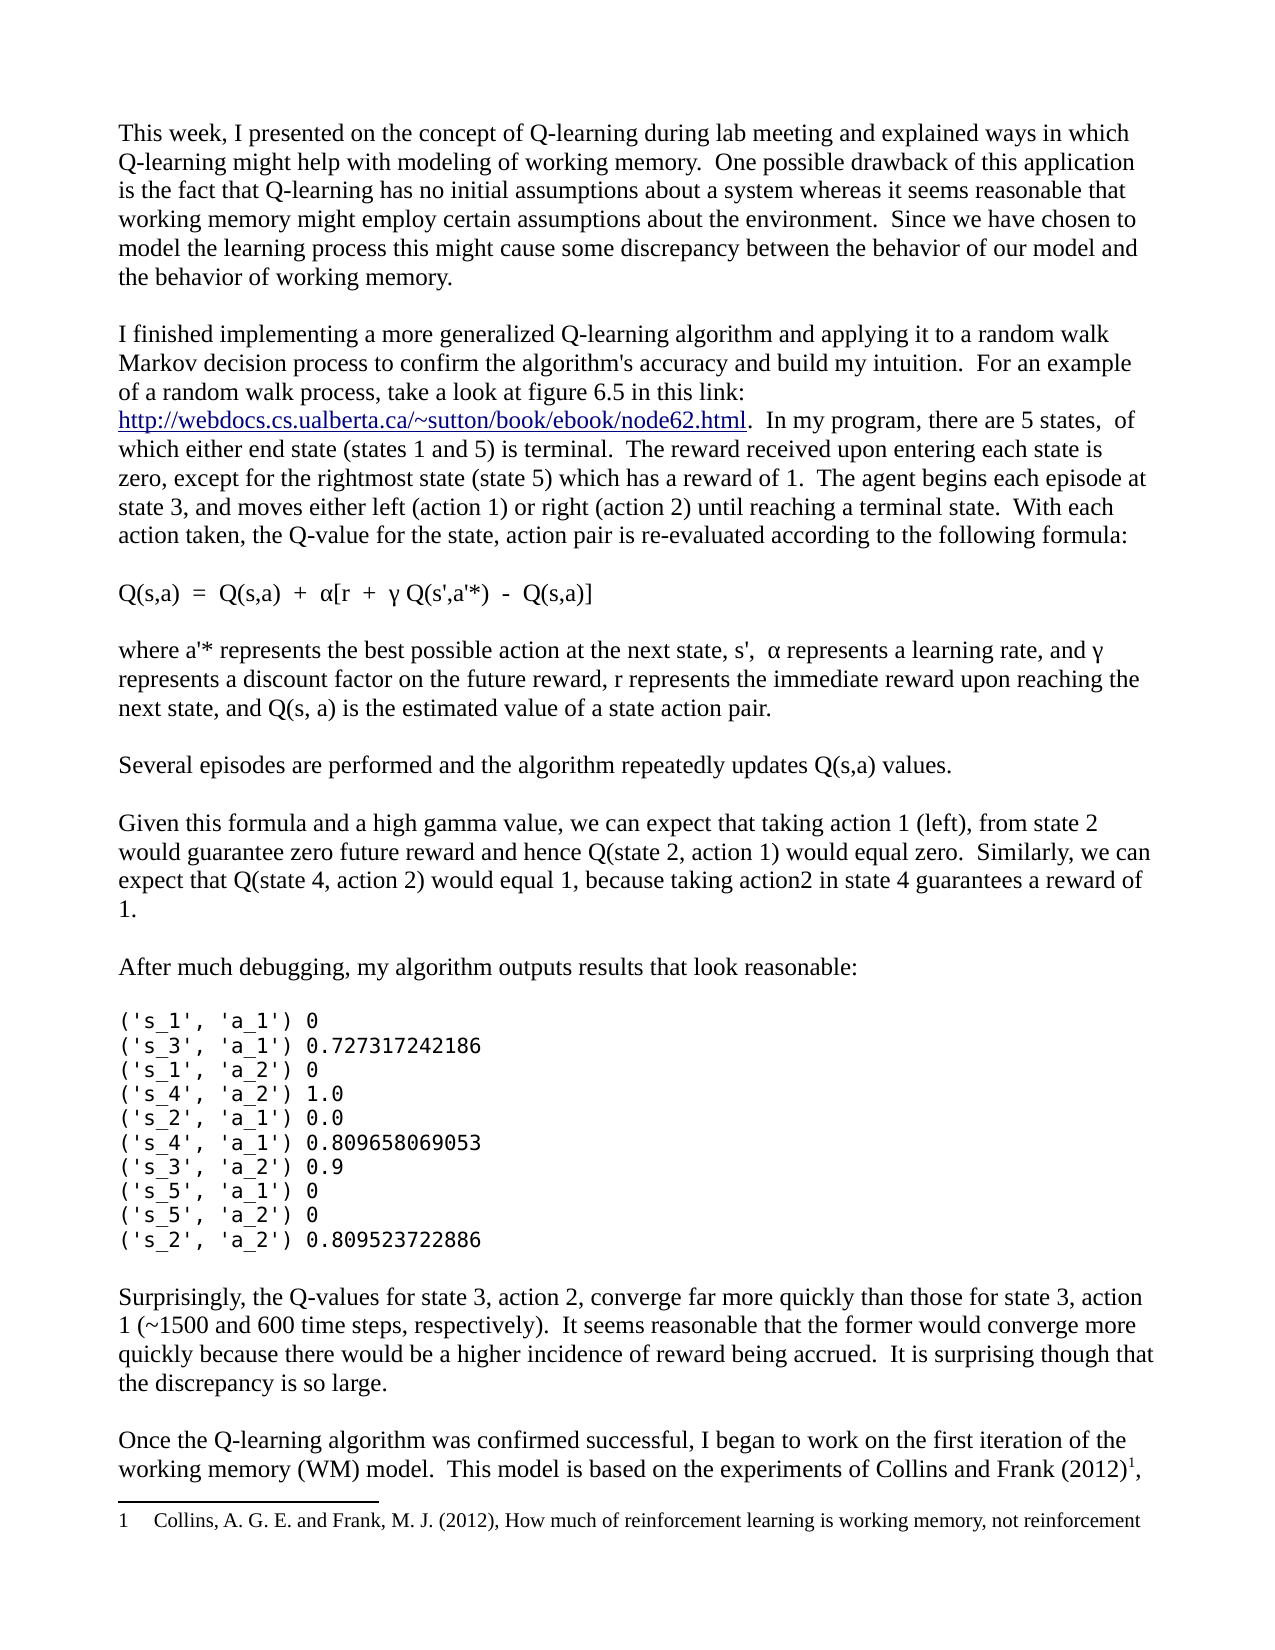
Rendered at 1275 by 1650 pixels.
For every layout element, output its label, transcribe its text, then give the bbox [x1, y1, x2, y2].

text ('s_1', 'a_1') 0 [118, 1009, 1157, 1034]
text ('s_5', 'a_2') 0 [118, 1203, 1157, 1228]
text ('s_1', 'a_2') 0 [118, 1058, 1157, 1082]
text Collins, A. G. E. and Frank, M. J. (2012), How much of reinforcement learning is working memory, not reinforcement [118, 1508, 1157, 1532]
text ('s_5', 'a_1') 0 [118, 1179, 1157, 1203]
text Once the Q-learning algorithm was confirmed successful, I began to work on the first iteration of the working memory (WM) model. This model is based on the experiments of Collins and Frank (2012), in which a subject is presented with a series of stimuli (pictures) and asked to respond by pressing one of three keys for each picture. Upon their response, a tone indicates whether they are correct or incorrect. Stimuli are repeated so that the subject can learn the proper responses. [118, 1425, 1157, 1483]
text Several episodes are performed and the algorithm repeatedly updates Q(s,a) values. [118, 751, 1157, 779]
text ('s_2', 'a_1') 0.0 [118, 1106, 1157, 1131]
text After much debugging, my algorithm outputs results that look reasonable: [118, 952, 1157, 981]
text Surprisingly, the Q-values for state 3, action 2, converge far more quickly than those for state 3, action 1 (~1500 and 600 time steps, respectively). It seems reasonable that the former would converge more quickly because there would be a higher incidence of reward being accrued. It is surprising though that the discrepancy is so large. [118, 1282, 1157, 1397]
text ('s_3', 'a_2') 0.9 [118, 1155, 1157, 1179]
text This week, I presented on the concept of Q-learning during lab meeting and explained ways in which Q-learning might help with modeling of working memory. One possible drawback of this application is the fact that Q-learning has no initial assumptions about a system whereas it seems reasonable that working memory might employ certain assumptions about the environment. Since we have chosen to model the learning process this might cause some discrepancy between the behavior of our model and the behavior of working memory. [118, 118, 1157, 291]
text ('s_2', 'a_2') 0.809523722886 [118, 1228, 1157, 1252]
text Given this formula and a high gamma value, we can expect that taking action 1 (left), from state 2 would guarantee zero future reward and hence Q(state 2, action 1) would equal zero. Similarly, we can expect that Q(state 4, action 2) would equal 1, because taking action2 in state 4 guarantees a reward of 1. [118, 808, 1157, 923]
text Q(s,a) = Q(s,a) + α[r + γ Q(s',a'*) - Q(s,a)] [118, 578, 1157, 607]
text where a'* represents the best possible action at the next state, s', α represents a learning rate, and γ represents a discount factor on the future reward, r represents the immediate reward upon reaching the next state, and Q(s, a) is the estimated value of a state action pair. [118, 636, 1157, 722]
text I finished implementing a more generalized Q-learning algorithm and applying it to a random walk Markov decision process to confirm the algorithm's accuracy and build my intuition. For an example of a random walk process, take a look at figure 6.5 in this link: http://webdocs.cs.ualberta.ca/~sutton/book/ebook/node62.html. In my program, there are 5 states, of which either end state (states 1 and 5) is terminal. The reward received upon entering each state is zero, except for the rightmost state (state 5) which has a reward of 1. The agent begins each episode at state 3, and moves either left (action 1) or right (action 2) until reaching a terminal state. With each action taken, the Q-value for the state, action pair is re-evaluated according to the following formula: [118, 319, 1157, 549]
text ('s_4', 'a_2') 1.0 [118, 1082, 1157, 1106]
text ('s_4', 'a_1') 0.809658069053 [118, 1131, 1157, 1155]
text ('s_3', 'a_1') 0.727317242186 [118, 1034, 1157, 1058]
